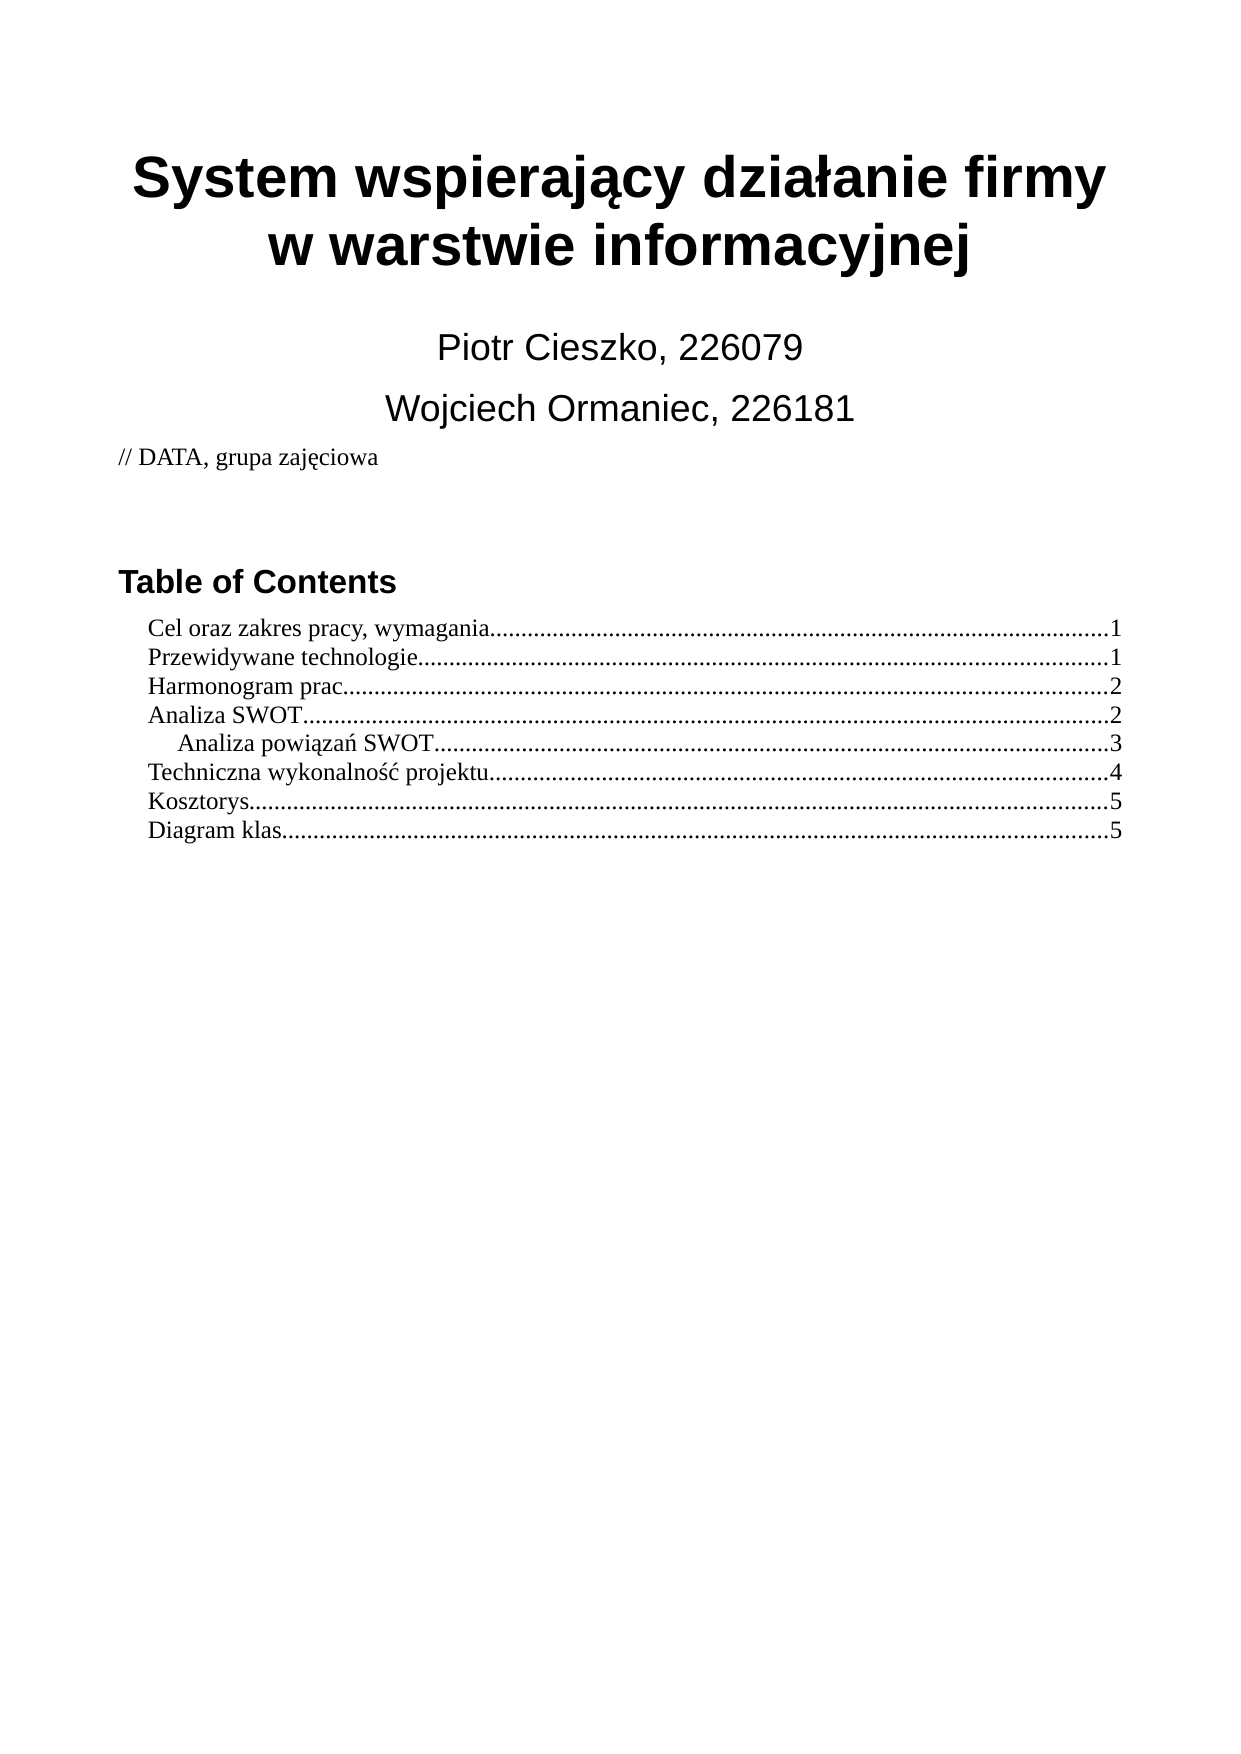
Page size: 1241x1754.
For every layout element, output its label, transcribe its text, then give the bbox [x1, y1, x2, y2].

text Kosztorys 5 [148, 786, 1122, 815]
text Analiza SWOT 2 [148, 700, 1122, 728]
subtitle Wojciech Ormaniec, 226181 [118, 387, 1122, 430]
subtitle Table of Contents [118, 562, 1122, 601]
subtitle Piotr Cieszko, 226079 [118, 325, 1122, 368]
text Przewidywane technologie 1 [148, 642, 1122, 671]
text // DATA, grupa zajęciowa [118, 442, 1122, 471]
text Analiza powiązań SWOT 3 [177, 728, 1122, 757]
text Diagram klas 5 [148, 815, 1122, 843]
text Cel oraz zakres pracy, wymagania 1 [148, 613, 1122, 642]
title System wspierający działanie firmy w warstwie informacyjnej [118, 143, 1122, 277]
text Techniczna wykonalność projektu 4 [148, 757, 1122, 786]
text Harmonogram prac 2 [148, 671, 1122, 700]
